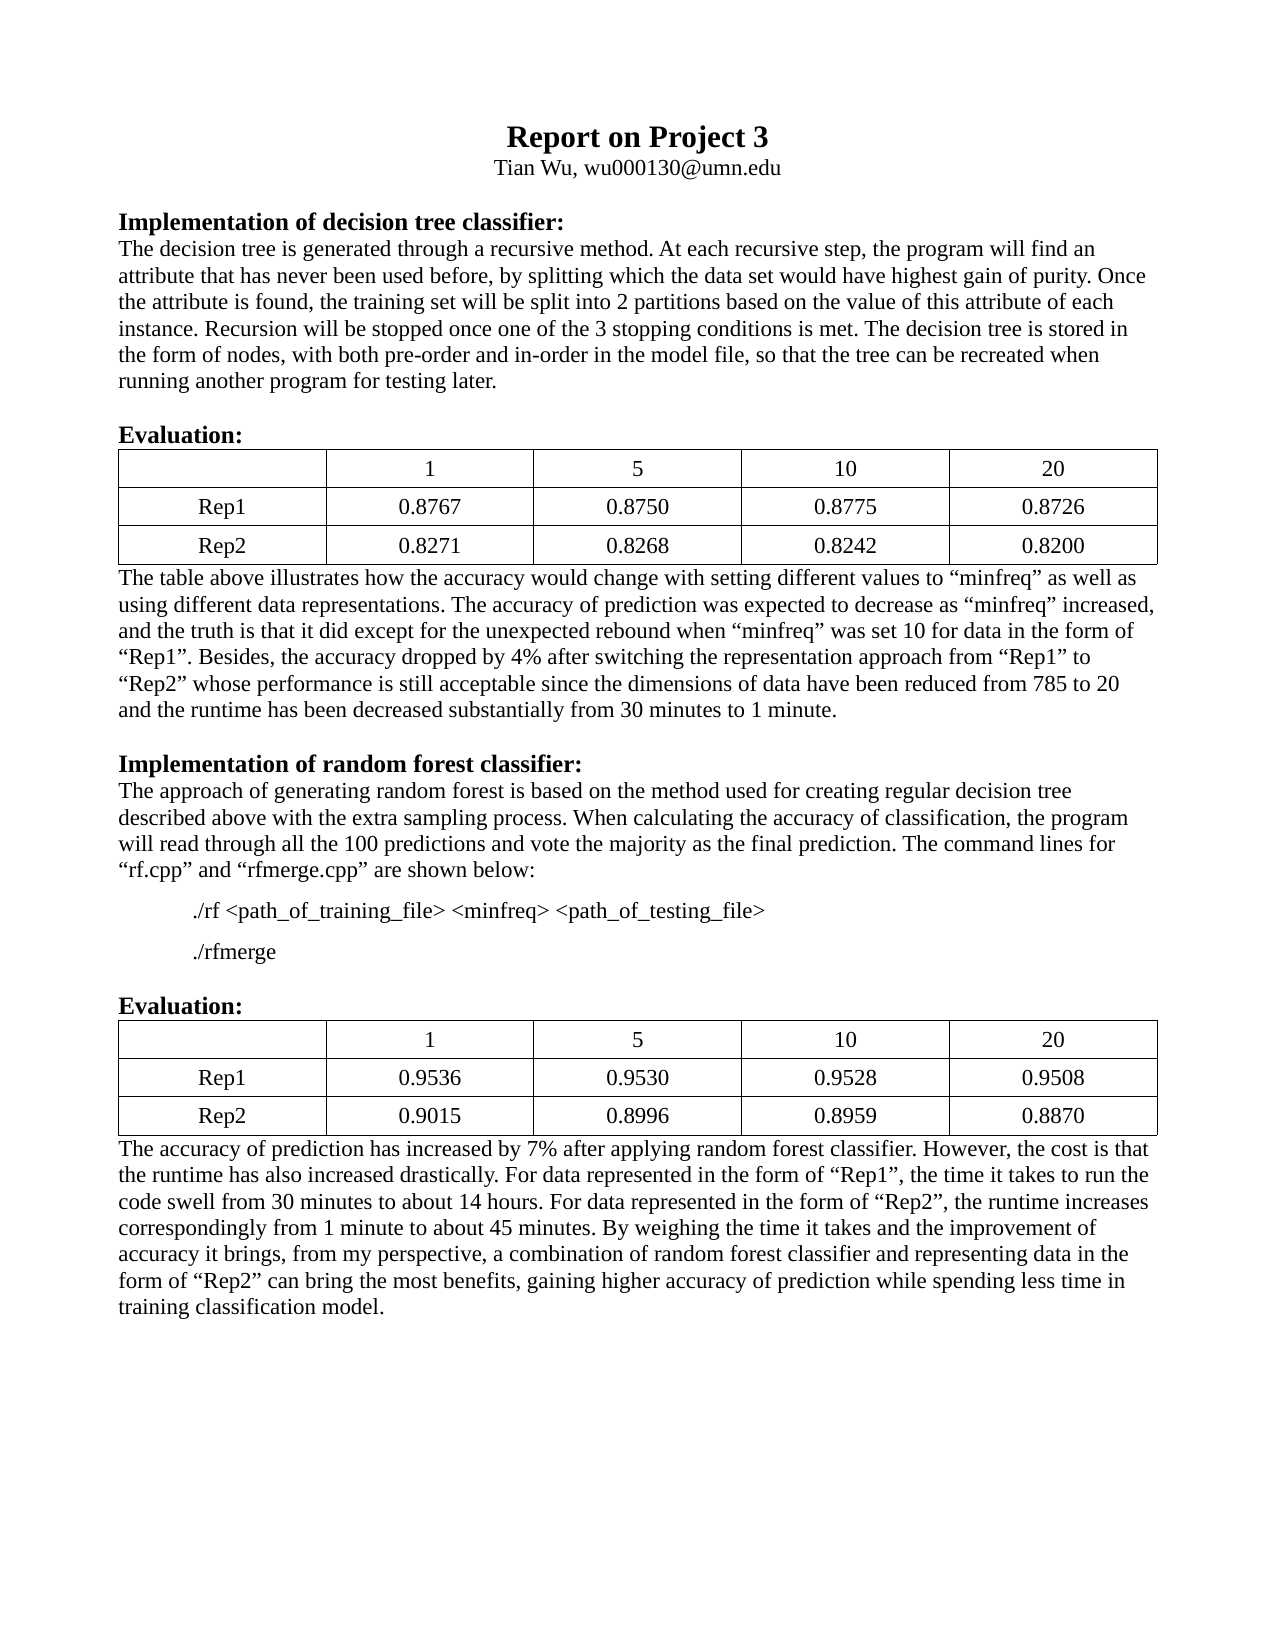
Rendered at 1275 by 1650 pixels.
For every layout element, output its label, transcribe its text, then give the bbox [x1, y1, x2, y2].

table_header 5 [534, 450, 741, 487]
table_header 1 [327, 450, 533, 487]
text Implementation of random forest classifier: [118, 749, 1157, 777]
text Tian Wu, wu000130@umn.edu [118, 154, 1157, 180]
text Evaluation: [118, 991, 1157, 1019]
table_header 20 [950, 450, 1157, 487]
text The accuracy of prediction has increased by 7% after applying random forest classifier. However, the cost is that the runtime has also increased drastically. For data represented in the form of “Rep1”, the time it takes to run the code swell from 30 minutes to about 14 hours. For data represented in the form of “Rep2”, the runtime increases correspondingly from 1 minute to about 45 minutes. By weighing the time it takes and the improvement of accuracy it brings, from my perspective, a combination of random forest classifier and representing data in the form of “Rep2” can bring the most benefits, gaining higher accuracy of prediction while spending less time in training classification model. [118, 1136, 1157, 1319]
table_cell 0.9536 [327, 1059, 533, 1096]
text The approach of generating random forest is based on the method used for creating regular decision tree described above with the extra sampling process. When calculating the accuracy of classification, the program will read through all the 100 predictions and vote the majority as the final prediction. The command lines for “rf.cpp” and “rfmerge.cpp” are shown below: [118, 777, 1157, 883]
text ./rf <path_of_training_file> <minfreq> <path_of_testing_file> [118, 897, 1157, 924]
text The table above illustrates how the accuracy would change with setting different values to “minfreq” as well as using different data representations. The accuracy of prediction was expected to decrease as “minfreq” increased, and the truth is that it did except for the unexpected rebound when “minfreq” was set 10 for data in the form of “Rep1”. Besides, the accuracy dropped by 4% after switching the representation approach from “Rep1” to “Rep2” whose performance is still acceptable since the dimensions of data have been reduced from 785 to 20 and the runtime has been decreased substantially from 30 minutes to 1 minute. [118, 565, 1157, 722]
table_header 5 [534, 1021, 741, 1058]
table_cell 0.9528 [742, 1059, 949, 1096]
table_header [119, 450, 326, 487]
table_header 20 [950, 1021, 1157, 1058]
table_cell Rep1 [119, 488, 326, 525]
table_cell 0.8996 [534, 1097, 741, 1134]
table_cell 0.8767 [327, 488, 533, 525]
text The decision tree is generated through a recursive method. At each recursive step, the program will find an attribute that has never been used before, by splitting which the data set would have highest gain of purity. Once the attribute is found, the training set will be split into 2 partitions based on the value of this attribute of each instance. Recursion will be stopped once one of the 3 stopping conditions is met. The decision tree is stored in the form of nodes, with both pre-order and in-order in the model file, so that the tree can be recreated when running another program for testing later. [118, 236, 1157, 394]
text Evaluation: [118, 420, 1157, 449]
table_cell Rep2 [119, 1097, 326, 1134]
text Report on Project 3 [118, 118, 1157, 154]
table_header 1 [327, 1021, 533, 1058]
table_cell 0.8959 [742, 1097, 949, 1134]
text ./rfmerge [118, 938, 1157, 964]
table_header 10 [742, 1021, 949, 1058]
table_cell 0.8200 [950, 526, 1157, 564]
table_cell Rep2 [119, 526, 326, 564]
text Implementation of decision tree classifier: [118, 207, 1157, 236]
table_cell 0.9508 [950, 1059, 1157, 1096]
table_cell 0.9015 [327, 1097, 533, 1134]
table_cell 0.8271 [327, 526, 533, 564]
table_cell Rep1 [119, 1059, 326, 1096]
table_cell 0.8750 [534, 488, 741, 525]
table_cell 0.9530 [534, 1059, 741, 1096]
table_cell 0.8268 [534, 526, 741, 564]
table_cell 0.8775 [742, 488, 949, 525]
table_cell 0.8242 [742, 526, 949, 564]
table_cell 0.8870 [950, 1097, 1157, 1134]
table_header [119, 1021, 326, 1058]
table_cell 0.8726 [950, 488, 1157, 525]
table_header 10 [742, 450, 949, 487]
